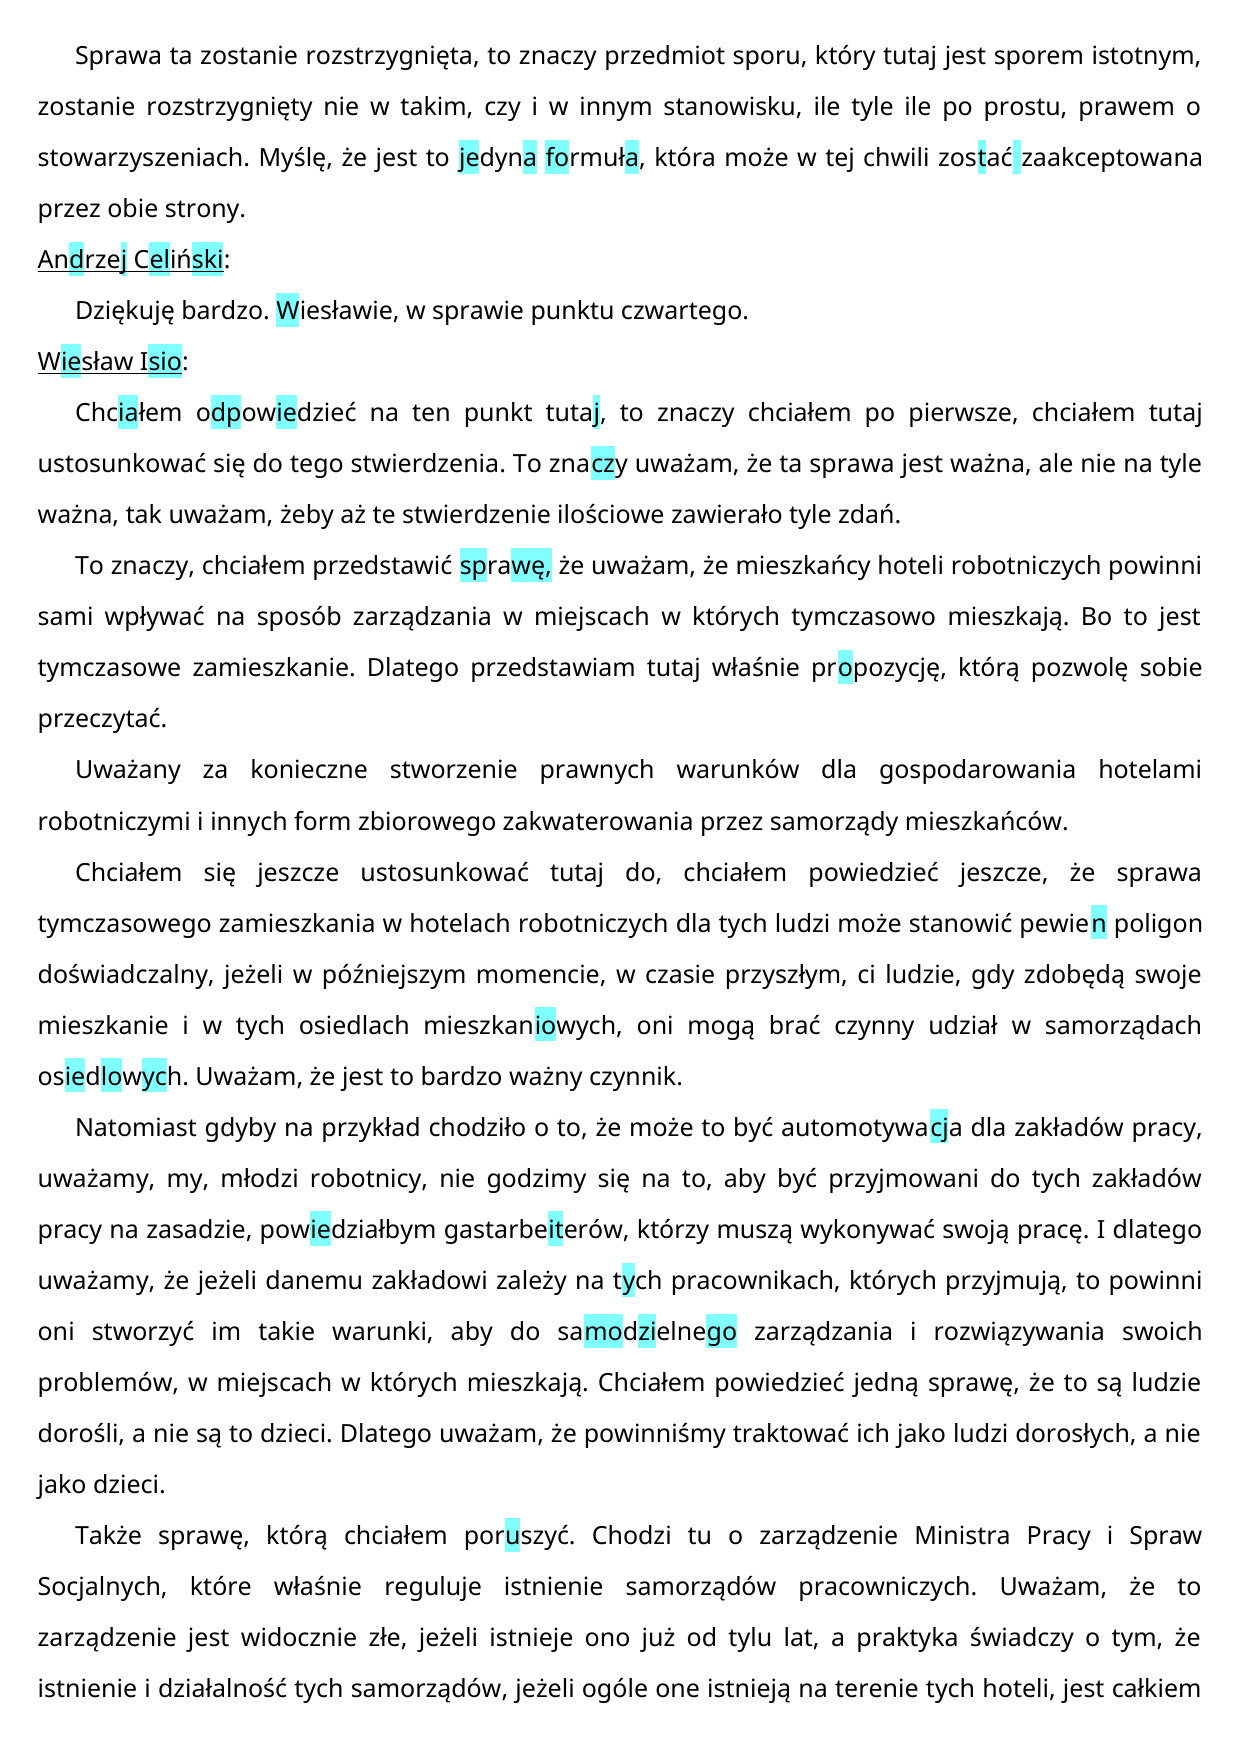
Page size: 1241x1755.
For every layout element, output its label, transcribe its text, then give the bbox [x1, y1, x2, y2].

text Chciałem się jeszcze ustosunkować tutaj do, chciałem powiedzieć jeszcze, że sprawa tymczasowego zamieszkania w hotelach robotniczych dla tych ludzi może stanowić pewien poligon doświadczalny, jeżeli w późniejszym momencie, w czasie przyszłym, ci ludzie, gdy zdobędą swoje mieszkanie i w tych osiedlach mieszkaniowych, oni mogą brać czynny udział w samorządach osiedlowych. Uważam, że jest to bardzo ważny czynnik. [37, 854, 1203, 1092]
text Uważany za konieczne stworzenie prawnych warunków dla gospodarowania hotelami robotniczymi i innych form zbiorowego zakwaterowania przez samorządy mieszkańców. [37, 752, 1203, 837]
text Także sprawę, którą chciałem poruszyć. Chodzi tu o zarządzenie Ministra Pracy i Spraw Socjalnych, które właśnie reguluje istnienie samorządów pracowniczych. Uważam, że to zarządzenie jest widocznie złe, jeżeli istnieje ono już od tylu lat, a praktyka świadczy o tym, że istnienie i działalność tych samorządów, jeżeli ogóle one istnieją na terenie tych hoteli, jest całkiem [37, 1518, 1203, 1705]
text Chciałem odpowiedzieć na ten punkt tutaj, to znaczy chciałem po pierwsze, chciałem tutaj ustosunkować się do tego stwierdzenia. To znaczy uważam, że ta sprawa jest ważna, ale nie na tyle ważna, tak uważam, żeby aż te stwierdzenie ilościowe zawierało tyle zdań. [37, 395, 1203, 531]
text Wiesław Isio: [37, 344, 1203, 378]
text To znaczy, chciałem przedstawić sprawę, że uważam, że mieszkańcy hoteli robotniczych powinni sami wpływać na sposób zarządzania w miejscach w których tymczasowo mieszkają. Bo to jest tymczasowe zamieszkanie. Dlatego przedstawiam tutaj właśnie propozycję, którą pozwolę sobie przeczytać. [37, 548, 1203, 735]
text Andrzej Celiński: [37, 242, 1203, 276]
text Natomiast gdyby na przykład chodziło o to, że może to być automotywacja dla zakładów pracy, uważamy, my, młodzi robotnicy, nie godzimy się na to, aby być przyjmowani do tych zakładów pracy na zasadzie, powiedziałbym gastarbeiterów, którzy muszą wykonywać swoją pracę. I dlatego uważamy, że jeżeli danemu zakładowi zależy na tych pracownikach, których przyjmują, to powinni oni stworzyć im takie warunki, aby do samodzielnego zarządzania i rozwiązywania swoich problemów, w miejscach w których mieszkają. Chciałem powiedzieć jedną sprawę, że to są ludzie dorośli, a nie są to dzieci. Dlatego uważam, że powinniśmy traktować ich jako ludzi dorosłych, a nie jako dzieci. [37, 1109, 1203, 1501]
text Dziękuję bardzo. Wiesławie, w sprawie punktu czwartego. [37, 293, 1203, 327]
text Sprawa ta zostanie rozstrzygnięta, to znaczy przedmiot sporu, który tutaj jest sporem istotnym, zostanie rozstrzygnięty nie w takim, czy i w innym stanowisku, ile tyle ile po prostu, prawem o stowarzyszeniach. Myślę, że jest to jedyna formuła, która może w tej chwili zostać zaakceptowana przez obie strony. [37, 37, 1203, 225]
